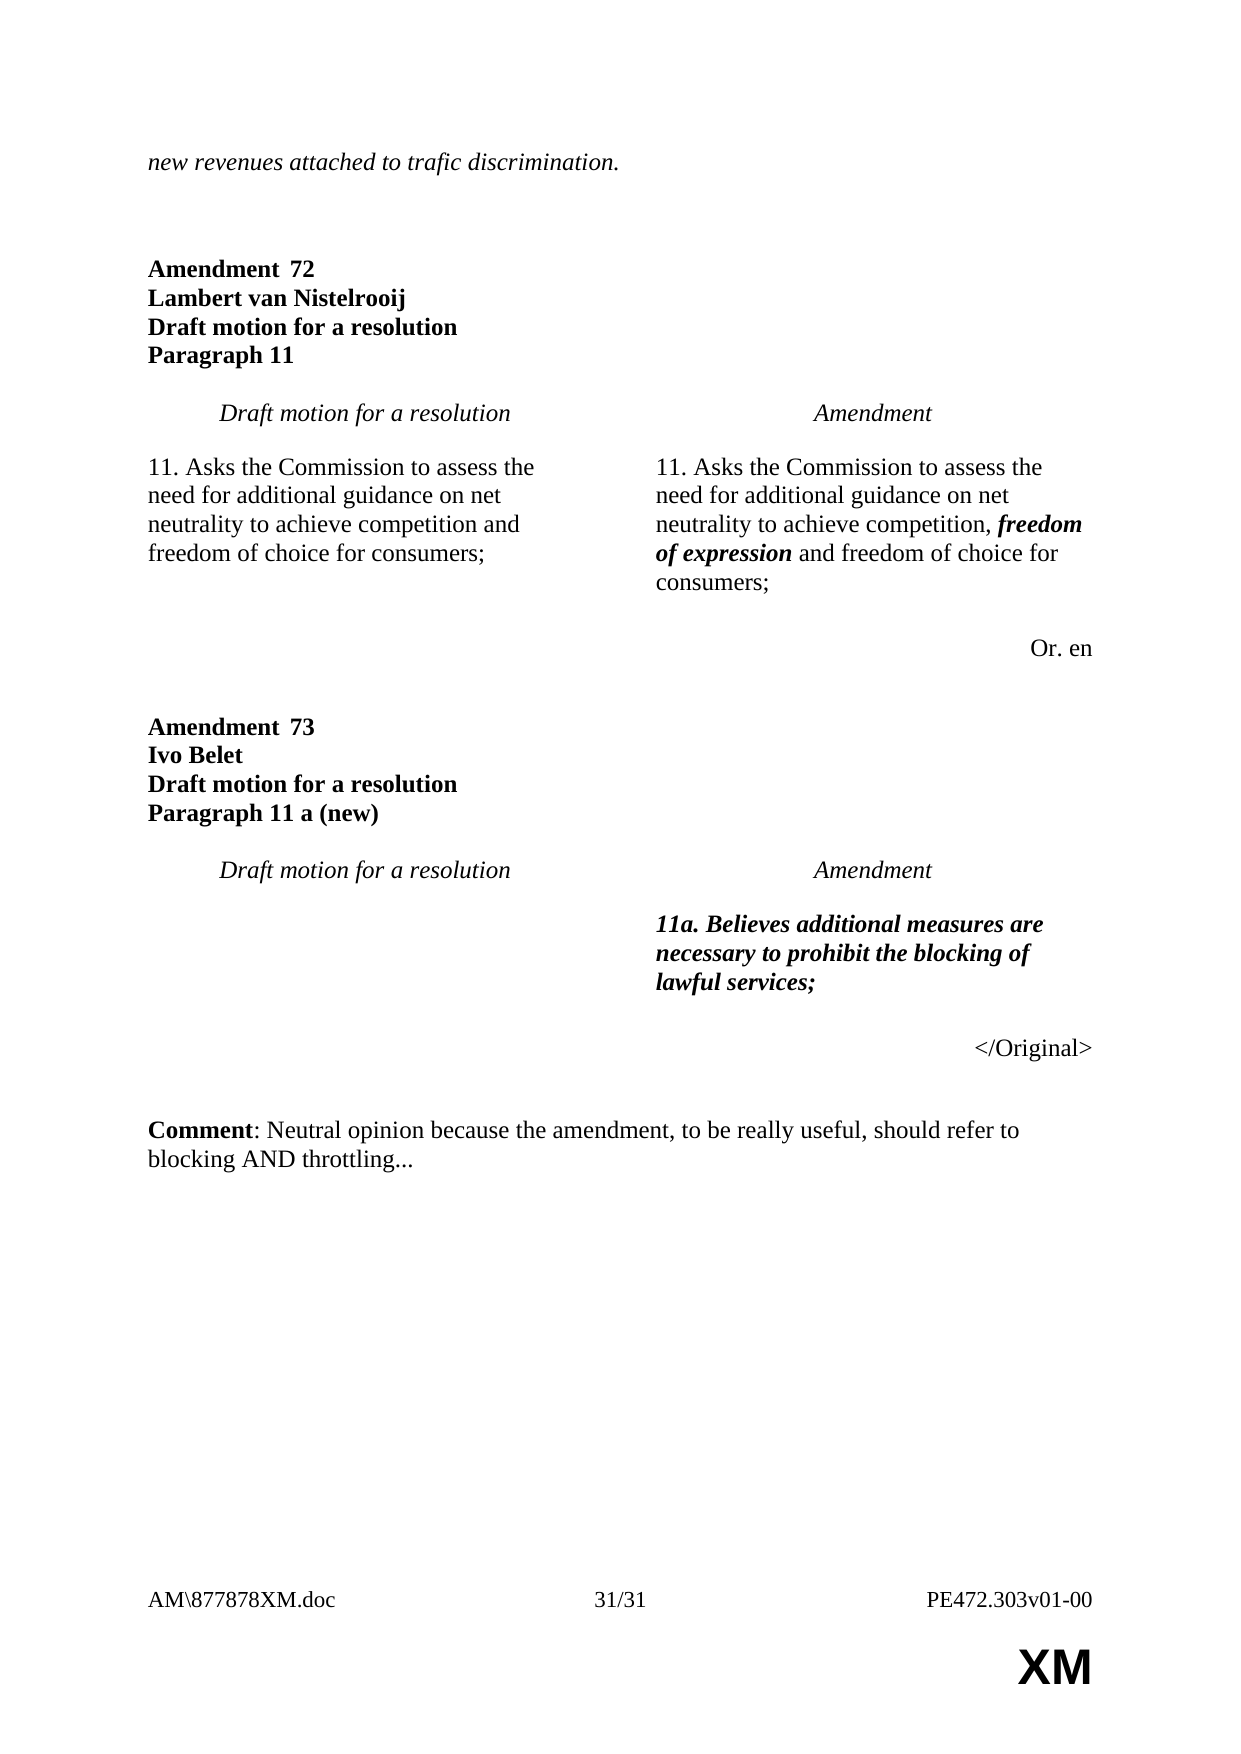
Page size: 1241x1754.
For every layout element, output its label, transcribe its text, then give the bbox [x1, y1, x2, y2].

text Amendment <NumAm>72</NumAm> [148, 254, 1092, 283]
text <RepeatBlock-By><Members>Lambert van Nistelrooij</Members> [148, 283, 1092, 312]
table_cell 11. Asks the Commission to assess the need for additional guidance on net neutrality to achieve competition and freedom of choice for consumers; [112, 452, 620, 608]
text <Article>Paragraph 11 a (new)</Article> [148, 798, 1092, 827]
table_cell Amendment [620, 398, 1128, 452]
text new revenues attached to trafic discrimination. [148, 147, 1092, 176]
text <DocAmend>Draft motion for a resolution</DocAmend> [148, 312, 1092, 341]
table_cell 11. Asks the Commission to assess the need for additional guidance on net neutrality to achieve competition, freedom of expression and freedom of choice for consumers; [620, 452, 1128, 608]
text <Amend>Amendment <NumAm>73</NumAm> [148, 712, 1092, 741]
text <DocAmend>Draft motion for a resolution</DocAmend> [148, 769, 1092, 798]
text <Article>Paragraph 11</Article> [148, 341, 1092, 369]
table_cell Draft motion for a resolution [112, 398, 620, 452]
text </Original> [148, 1033, 1092, 1062]
table_cell Amendment [620, 856, 1128, 909]
table_header [112, 369, 1128, 398]
table_cell [112, 909, 620, 1008]
table_header [112, 827, 1128, 856]
text <RepeatBlock-By><Members>Ivo Belet</Members> [148, 741, 1092, 769]
table_cell Draft motion for a resolution [112, 856, 620, 909]
text Or. <Original>{EN}en</Original> [148, 633, 1092, 662]
text Comment: Neutral opinion because the amendment, to be really useful, should refer to blocking AND throttling... [148, 1116, 1092, 1173]
table_cell 11a. Believes additional measures are necessary to prohibit the blocking of lawful services; [620, 909, 1128, 1008]
